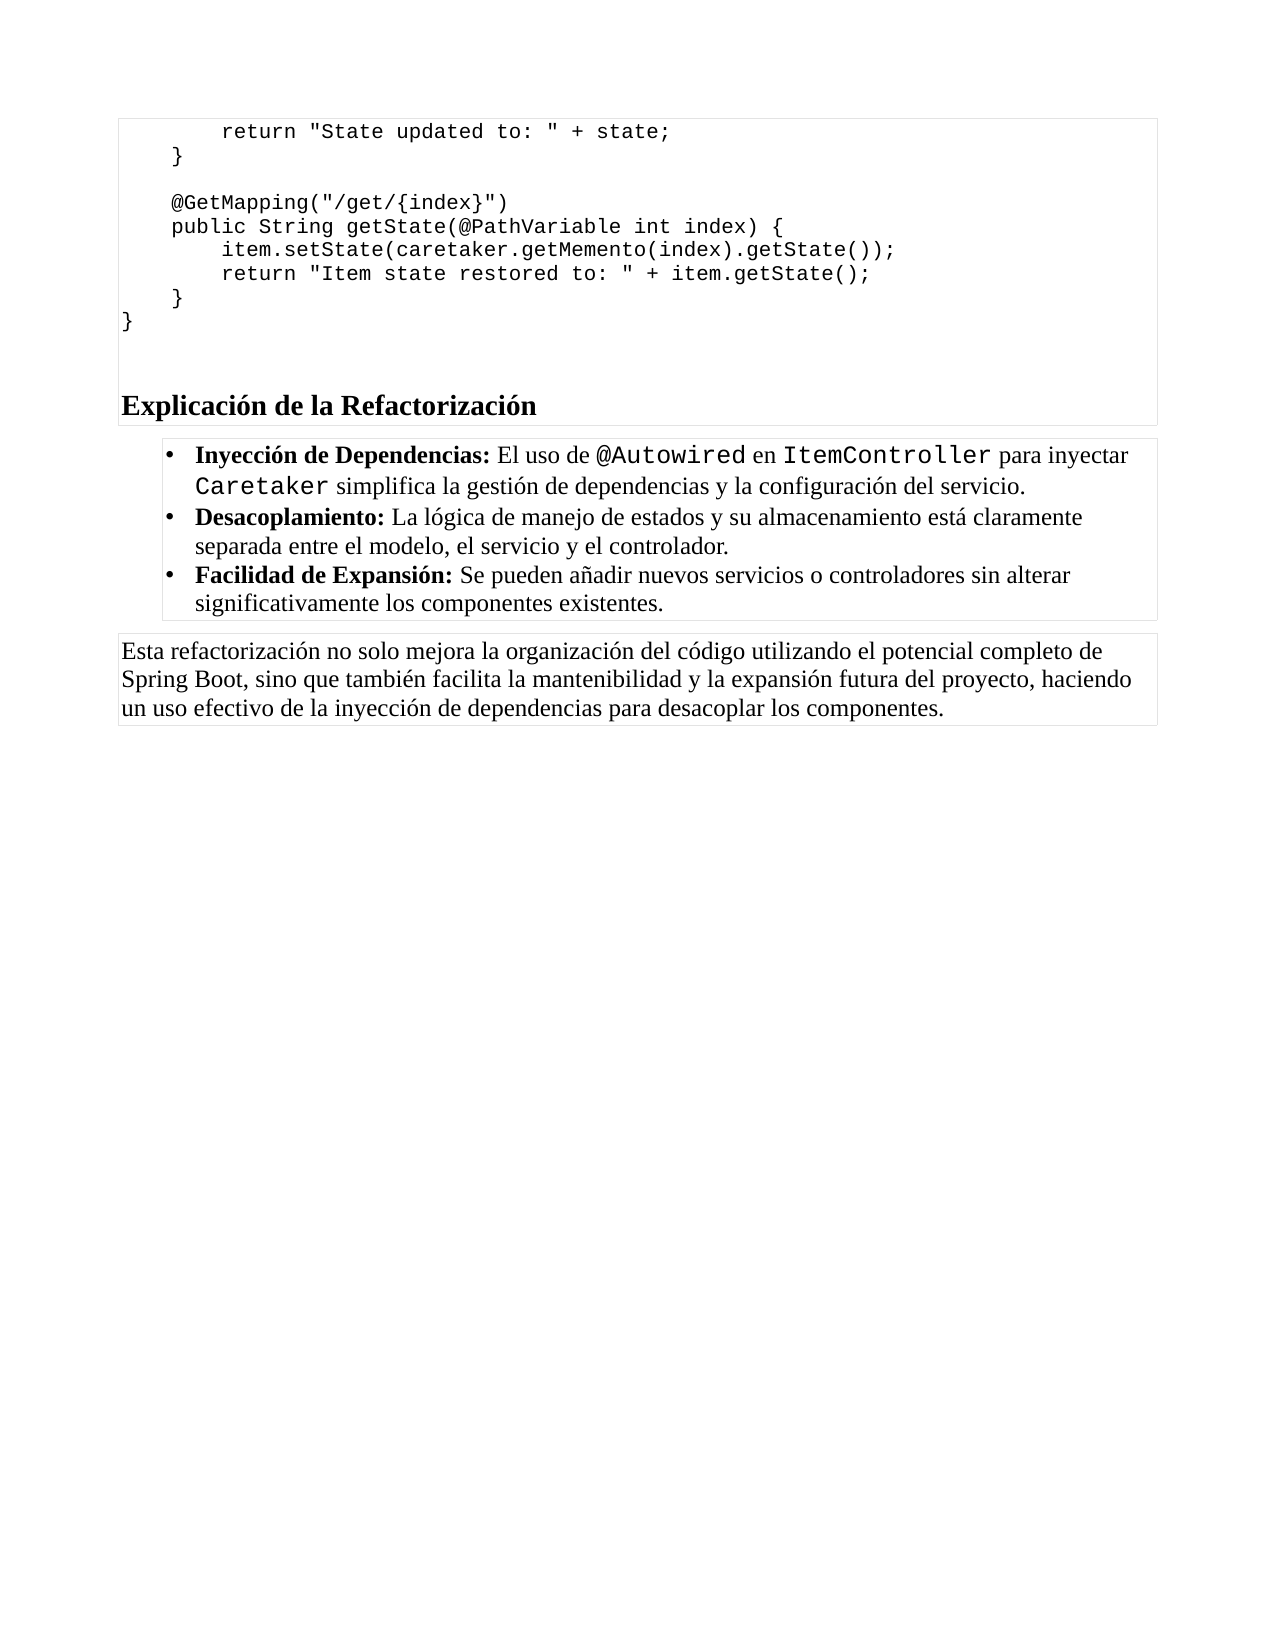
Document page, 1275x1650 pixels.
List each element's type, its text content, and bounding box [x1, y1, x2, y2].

list Inyección de Dependencias: El uso de @Autowired en ItemController para inyectar Caretaker simplifica la gestión de dependencias y la configuración del servicio. [163, 439, 1157, 499]
text Esta refactorización no solo mejora la organización del código utilizando el potencial completo de Spring Boot, sino que también facilita la mantenibilidad y la expansión futura del proyecto, haciendo un uso efectivo de la inyección de dependencias para desacoplar los componentes. [119, 634, 1157, 725]
text } [119, 307, 1157, 334]
text @GetMapping("/get/{index}") [119, 189, 1157, 213]
text return "Item state restored to: " + item.getState(); [119, 260, 1157, 284]
text public String getState(@PathVariable int index) { [119, 213, 1157, 236]
text } [119, 142, 1157, 168]
subtitle Explicación de la Refactorización [119, 385, 1157, 425]
text item.setState(caretaker.getMemento(index).getState()); [119, 236, 1157, 260]
text } [119, 284, 1157, 307]
list Desacoplamiento: La lógica de manejo de estados y su almacenamiento está claramente separada entre el modelo, el servicio y el controlador. [163, 499, 1157, 557]
list Facilidad de Expansión: Se pueden añadir nuevos servicios o controladores sin alterar significativamente los componentes existentes. [163, 557, 1157, 620]
text return "State updated to: " + state; [119, 119, 1157, 142]
